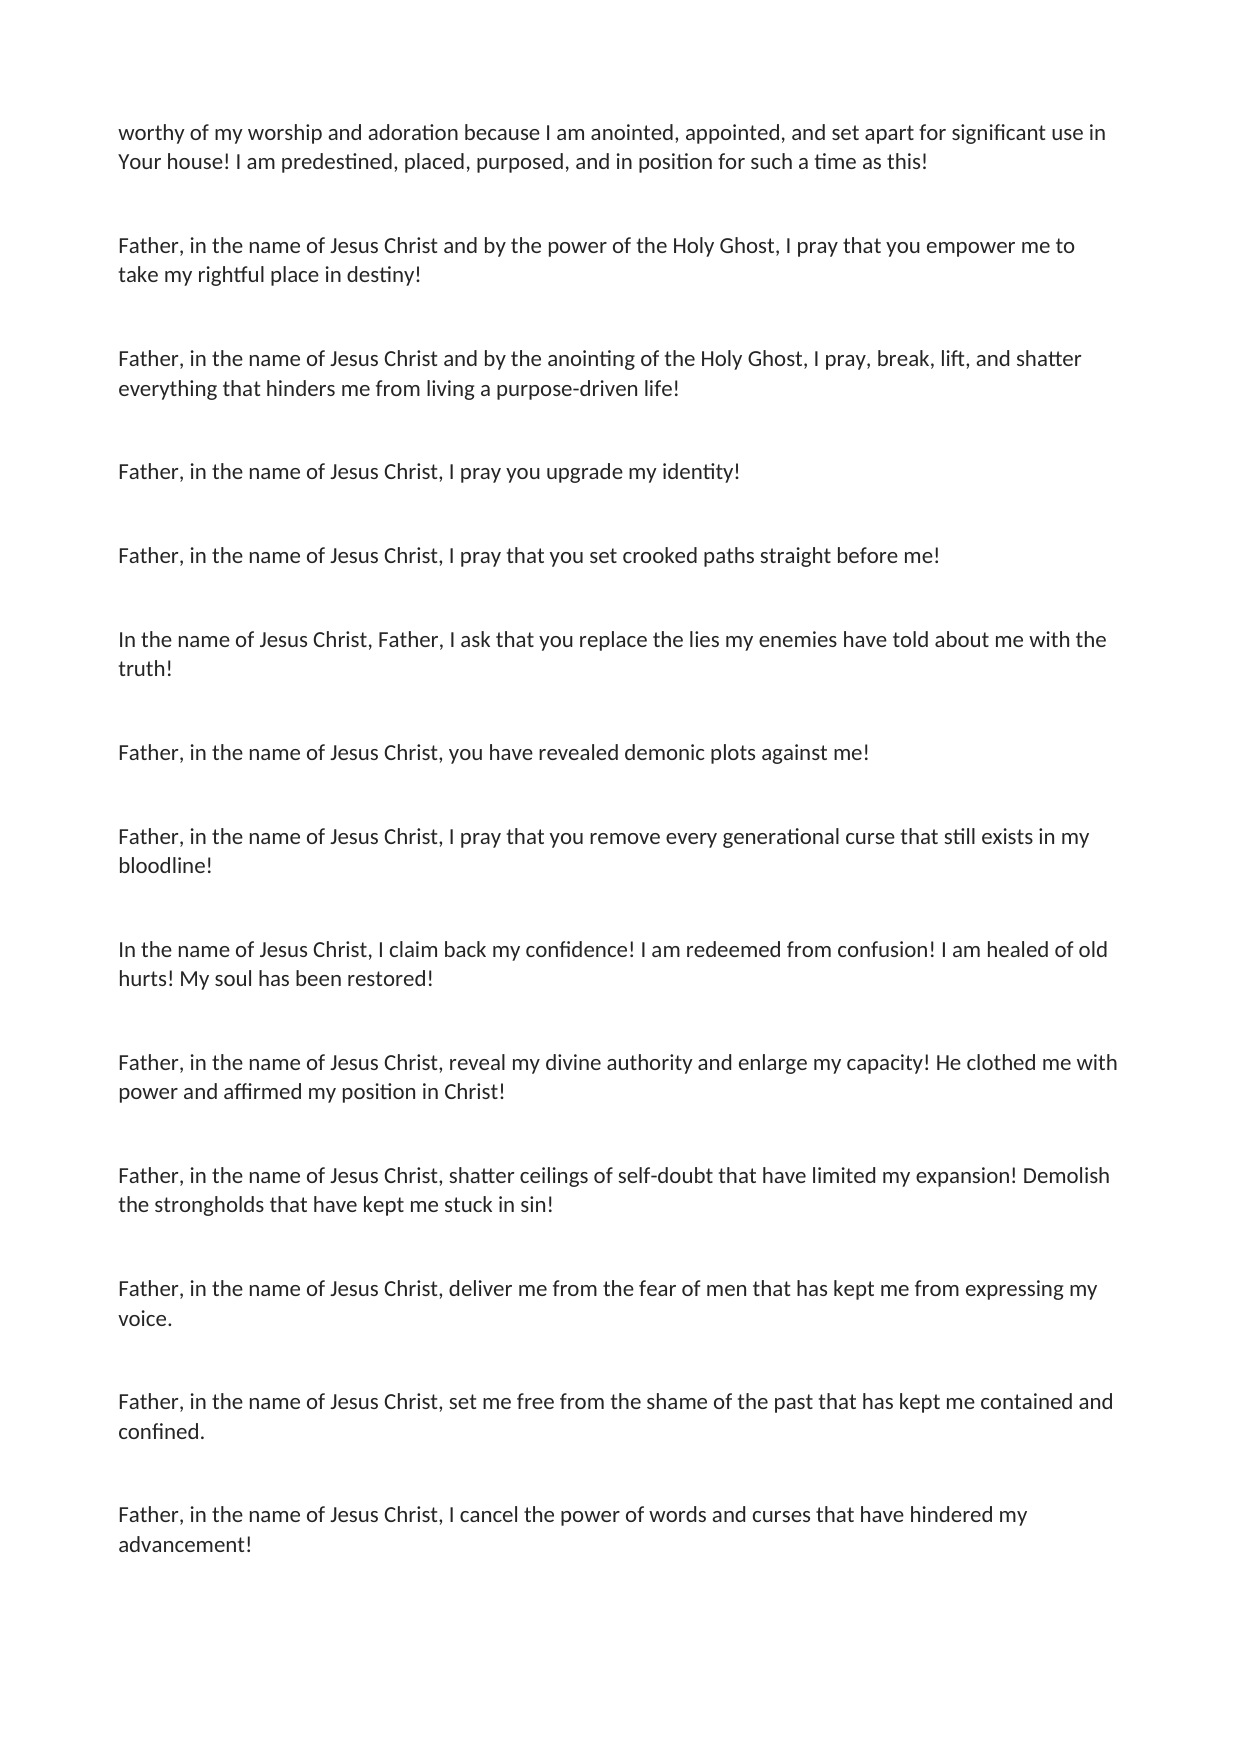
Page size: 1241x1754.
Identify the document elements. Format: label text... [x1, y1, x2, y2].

text Father, in the name of Jesus Christ, deliver me from the fear of men that has kept me from expressing my voice. [118, 1274, 1122, 1332]
text worthy of my worship and adoration because I am anointed, appointed, and set apart for significant use in Your house! I am predestined, placed, purposed, and in position for such a time as this! [118, 118, 1122, 176]
text Father, in the name of Jesus Christ, set me free from the shame of the past that has kept me contained and confined. [118, 1387, 1122, 1445]
text Father, in the name of Jesus Christ and by the anointing of the Holy Ghost, I pray, break, lift, and shatter everything that hinders me from living a purpose-driven life! [118, 344, 1122, 402]
text Father, in the name of Jesus Christ, shatter ceilings of self-doubt that have limited my expansion! Demolish the strongholds that have kept me stuck in sin! [118, 1161, 1122, 1219]
text Father, in the name of Jesus Christ and by the power of the Holy Ghost, I pray that you empower me to take my rightful place in destiny! [118, 231, 1122, 289]
text Father, in the name of Jesus Christ, I cancel the power of words and curses that have hindered my advancement! [118, 1501, 1122, 1558]
text Father, in the name of Jesus Christ, I pray that you set crooked paths straight before me! [118, 541, 1122, 569]
text Father, in the name of Jesus Christ, I pray that you remove every generational curse that still exists in my bloodline! [118, 822, 1122, 879]
text In the name of Jesus Christ, I claim back my confidence! I am redeemed from confusion! I am healed of old hurts! My soul has been restored! [118, 935, 1122, 992]
text Father, in the name of Jesus Christ, I pray you upgrade my identity! [118, 457, 1122, 486]
text In the name of Jesus Christ, Father, I ask that you replace the lies my enemies have told about me with the truth! [118, 625, 1122, 682]
text Father, in the name of Jesus Christ, reveal my divine authority and enlarge my capacity! He clothed me with power and affirmed my position in Christ! [118, 1048, 1122, 1106]
text Father, in the name of Jesus Christ, you have revealed demonic plots against me! [118, 738, 1122, 766]
